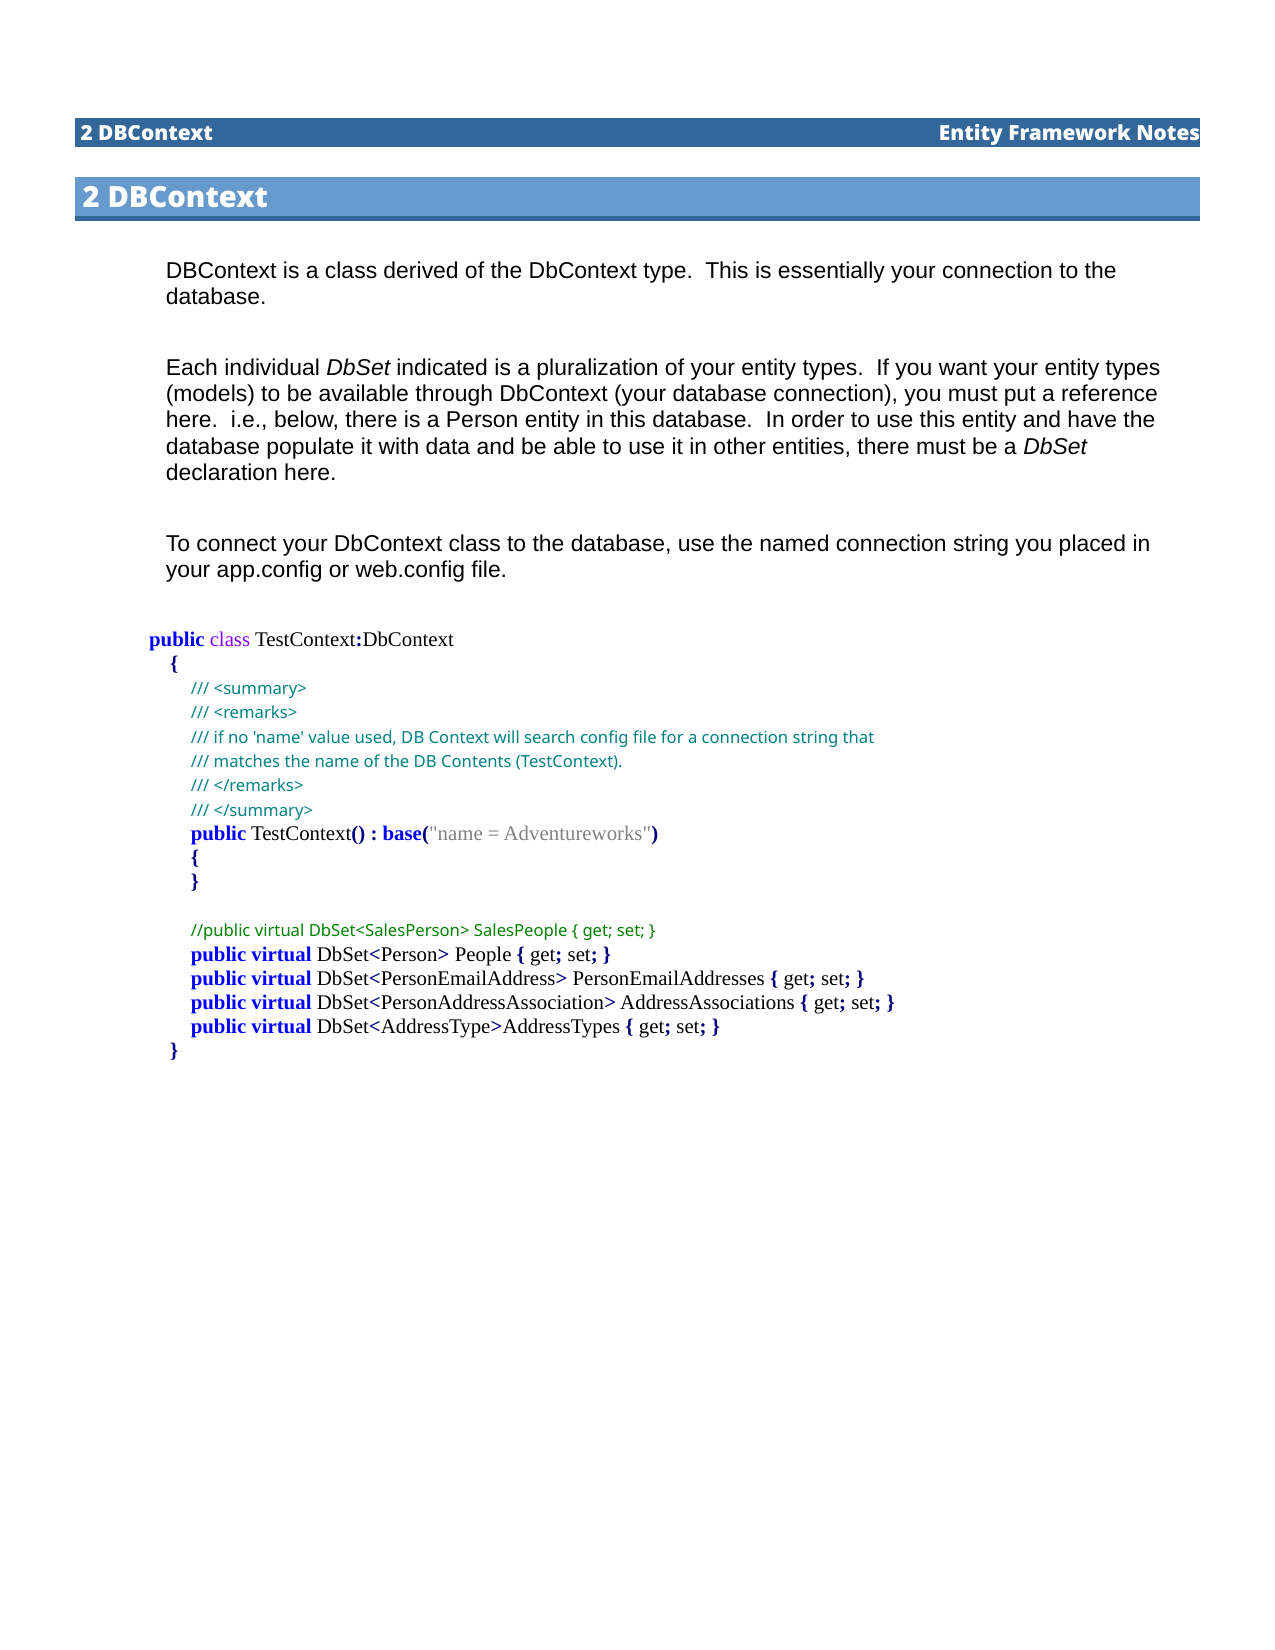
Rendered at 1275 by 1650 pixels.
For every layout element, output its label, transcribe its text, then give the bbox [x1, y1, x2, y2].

text /// </remarks> [149, 772, 1200, 797]
text To connect your DbContext class to the database, use the named connection string you placed in your app.config or web.config file. [166, 530, 1200, 582]
text /// matches the name of the DB Contents (TestContext). [149, 748, 1200, 772]
text /// <summary> [149, 675, 1200, 699]
text public virtual DbSet<PersonEmailAddress> PersonEmailAddresses { get; set; } [149, 966, 1200, 990]
subtitle DBContext [75, 177, 1200, 216]
text //public virtual DbSet<SalesPerson> SalesPeople { get; set; } [149, 917, 1200, 942]
text } [149, 1038, 1200, 1062]
text public virtual DbSet<Person> People { get; set; } [149, 942, 1200, 966]
text public virtual DbSet<PersonAddressAssociation> AddressAssociations { get; set; } [149, 990, 1200, 1014]
text public TestContext() : base("name = Adventureworks") [149, 821, 1200, 845]
text /// if no 'name' value used, DB Context will search config file for a connection string that [149, 724, 1200, 748]
text /// </summary> [149, 797, 1200, 821]
text /// <remarks> [149, 699, 1200, 724]
text } [149, 869, 1200, 893]
text Each individual DbSet indicated is a pluralization of your entity types. If you want your entity types (models) to be available through DbContext (your database connection), you must put a reference here. i.e., below, there is a Person entity in this database. In order to use this entity and have the database populate it with data and be able to use it in other entities, there must be a DbSet declaration here. [166, 354, 1200, 486]
text public virtual DbSet<AddressType>AddressTypes { get; set; } [149, 1014, 1200, 1038]
text { [149, 845, 1200, 869]
text public class TestContext:DbContext [149, 627, 1200, 651]
text DBContext is a class derived of the DbContext type. This is essentially your connection to the database. [166, 257, 1200, 309]
text { [149, 651, 1200, 675]
